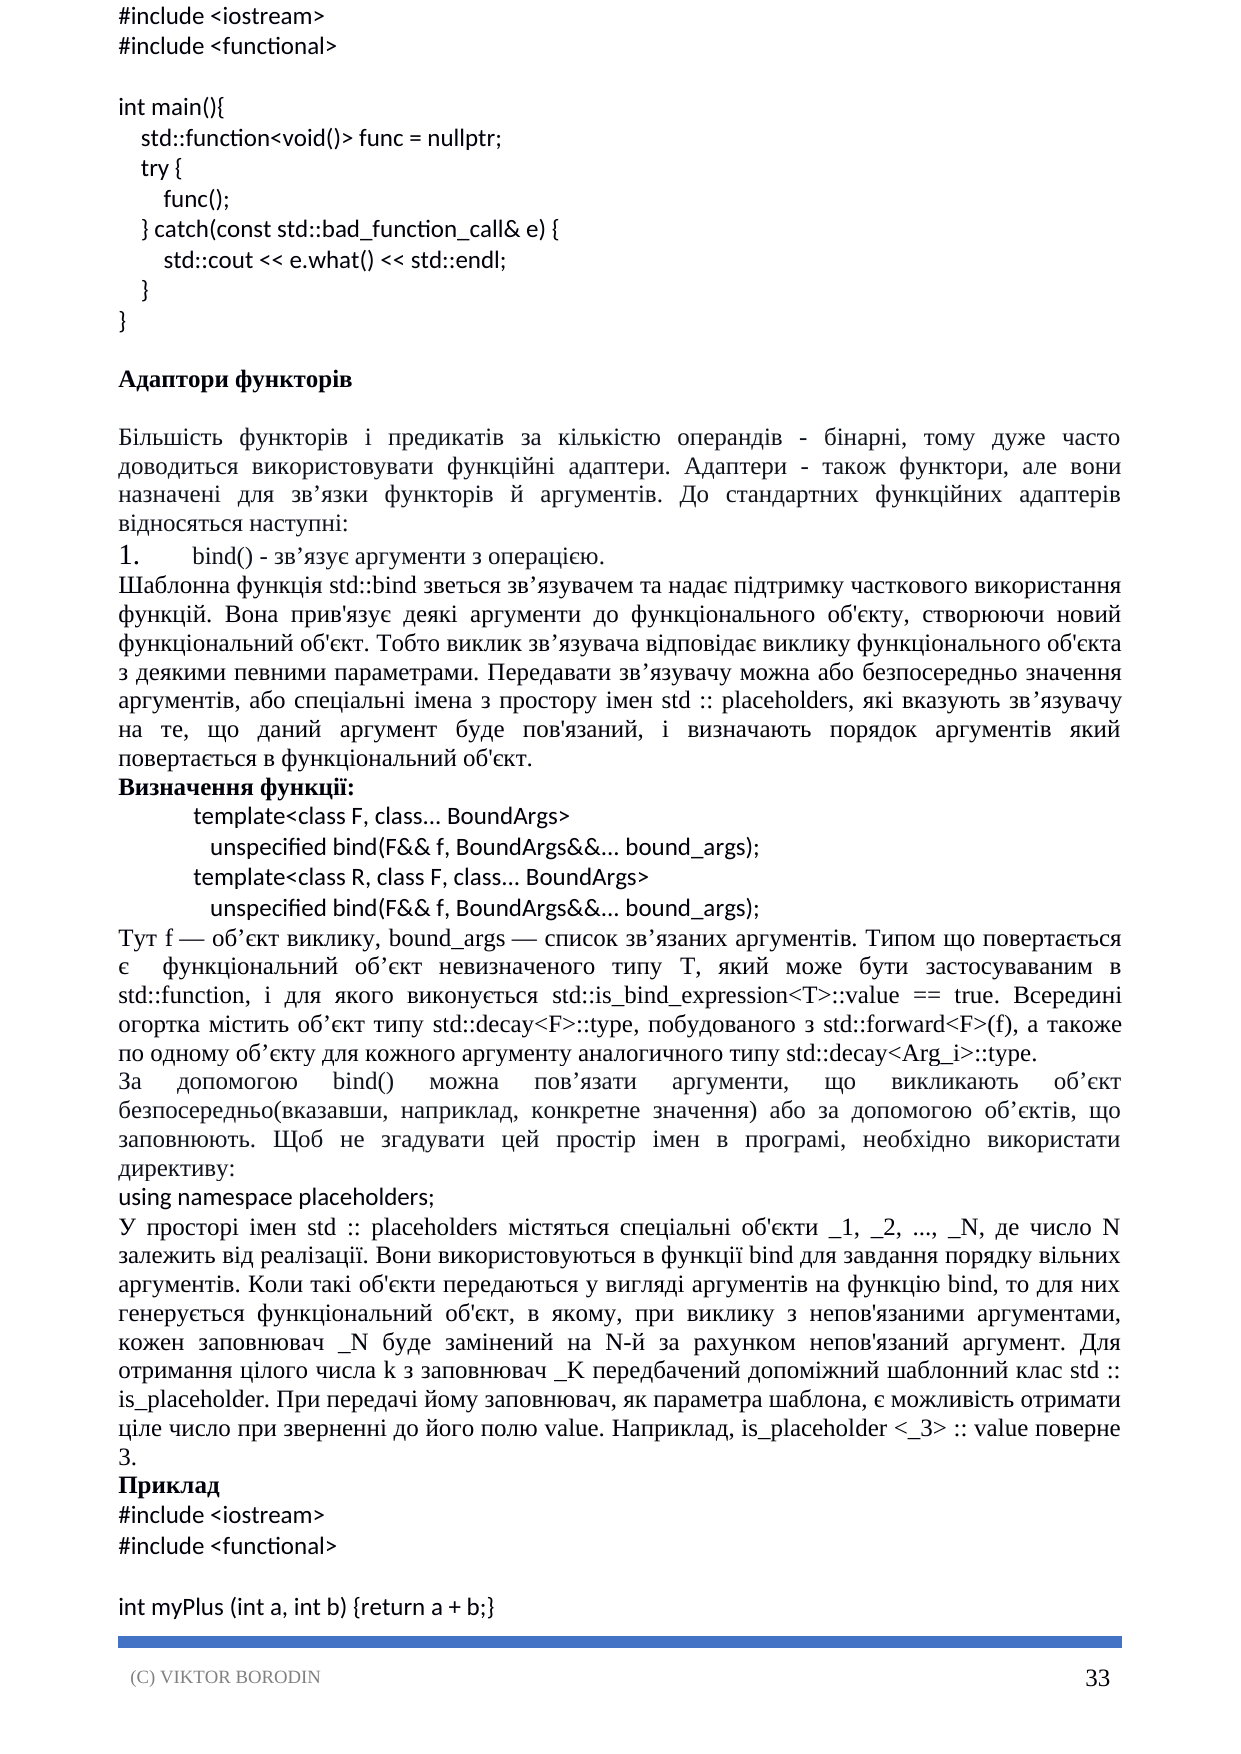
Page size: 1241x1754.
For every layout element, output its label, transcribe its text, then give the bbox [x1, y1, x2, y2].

text func(); [118, 183, 1122, 214]
subtitle Визначення функції: [118, 772, 1122, 801]
text Більшість функторів і предикатів за кількістю операндів - бінарні, тому дуже часто доводиться використовувати функційні адаптери. Адаптери - також функтори, але вони назначені для зв’язки функторів й аргументів. До стандартних функційних адаптерів відносяться наступні: [118, 422, 1122, 537]
text У просторі імен std :: placeholders містяться спеціальні об'єкти _1, _2, ..., _N, де число N залежить від реалізації. Вони використовуються в функції bind для завдання порядку вільних аргументів. Коли такі об'єкти передаються у вигляді аргументів на функцію bind, то для них генерується функціональний об'єкт, в якому, при виклику з непов'язаними аргументами, кожен заповнювач _N буде замінений на N-й за рахунком непов'язаний аргумент. Для отримання цілого числа k з заповнювач _K передбачений допоміжний шаблонний клас std :: is_placeholder. При передачі йому заповнювач, як параметра шаблона, є можливість отримати ціле число при зверненні до його полю value. Наприклад, is_placeholder <_3> :: value поверне 3. [118, 1212, 1122, 1471]
text template<class R, class F, class... BoundArgs> [193, 862, 1122, 892]
text int myPlus (int a, int b) {return a + b;} [118, 1591, 1122, 1621]
text int main(){ [118, 92, 1122, 122]
text Тут f — об’єкт виклику, bound_args — список зв’язаних аргументів. Типом що повертається є функціональний об’єкт невизначеного типу T, який може бути застосуваваним в std::function, і для якого виконується std::is_bind_expression<T>::value == true. Всередині огортка містить об’єкт типу std::decay<F>::type, побудованого з std::forward<F>(f), а такоже по одному об’єкту для кожного аргументу аналогичного типу std::decay<Arg_i>::type. [118, 923, 1122, 1066]
text Шаблонна функція std::bind зветься зв’язувачем та надає підтримку часткового використання функцій. Вона прив'язує деякі аргументи до функціонального об'єкту, створюючи новий функціональний об'єкт. Тобто виклик зв’язувача відповідає виклику функціонального об'єкта з деякими певними параметрами. Передавати зв’язувачу можна або безпосередньо значення аргументів, або спеціальні імена з простору імен std :: placeholders, які вказують зв’язувачу на те, що даний аргумент буде пов'язаний, і визначають порядок аргументів який повертається в функціональний об'єкт. [118, 571, 1122, 772]
text template<class F, class... BoundArgs> [193, 801, 1122, 831]
text } [118, 305, 1122, 336]
text unspecified bind(F&& f, BoundArgs&&... bound_args); [193, 831, 1122, 862]
text std::cout << e.what() << std::endl; [118, 244, 1122, 275]
text #include <functional> [118, 31, 1122, 61]
text std::function<void()> func = nullptr; [118, 122, 1122, 153]
text #include <functional> [118, 1530, 1122, 1560]
text unspecified bind(F&& f, BoundArgs&&... bound_args); [193, 892, 1122, 923]
text За допомогою bind() можна пов’язати аргументи, що викликають об’єкт безпосередньо(вказавши, наприклад, конкретне значення) або за допомогою об’єктів, що заповнюють. Щоб не згадувати цей простір імен в програмі, необхідно використати директиву: [118, 1066, 1122, 1181]
list bind() - зв’язує аргументи з операцією. [118, 537, 1122, 571]
text Адаптори функторів [118, 364, 1122, 393]
subtitle Приклад [118, 1471, 1122, 1499]
text } catch(const std::bad_function_call& e) { [118, 214, 1122, 244]
text #include <iostream> [118, 1499, 1122, 1530]
text try { [118, 153, 1122, 183]
text #include <iostream> [118, 0, 1122, 31]
text using namespace placeholders; [118, 1181, 1122, 1212]
text } [118, 275, 1122, 305]
